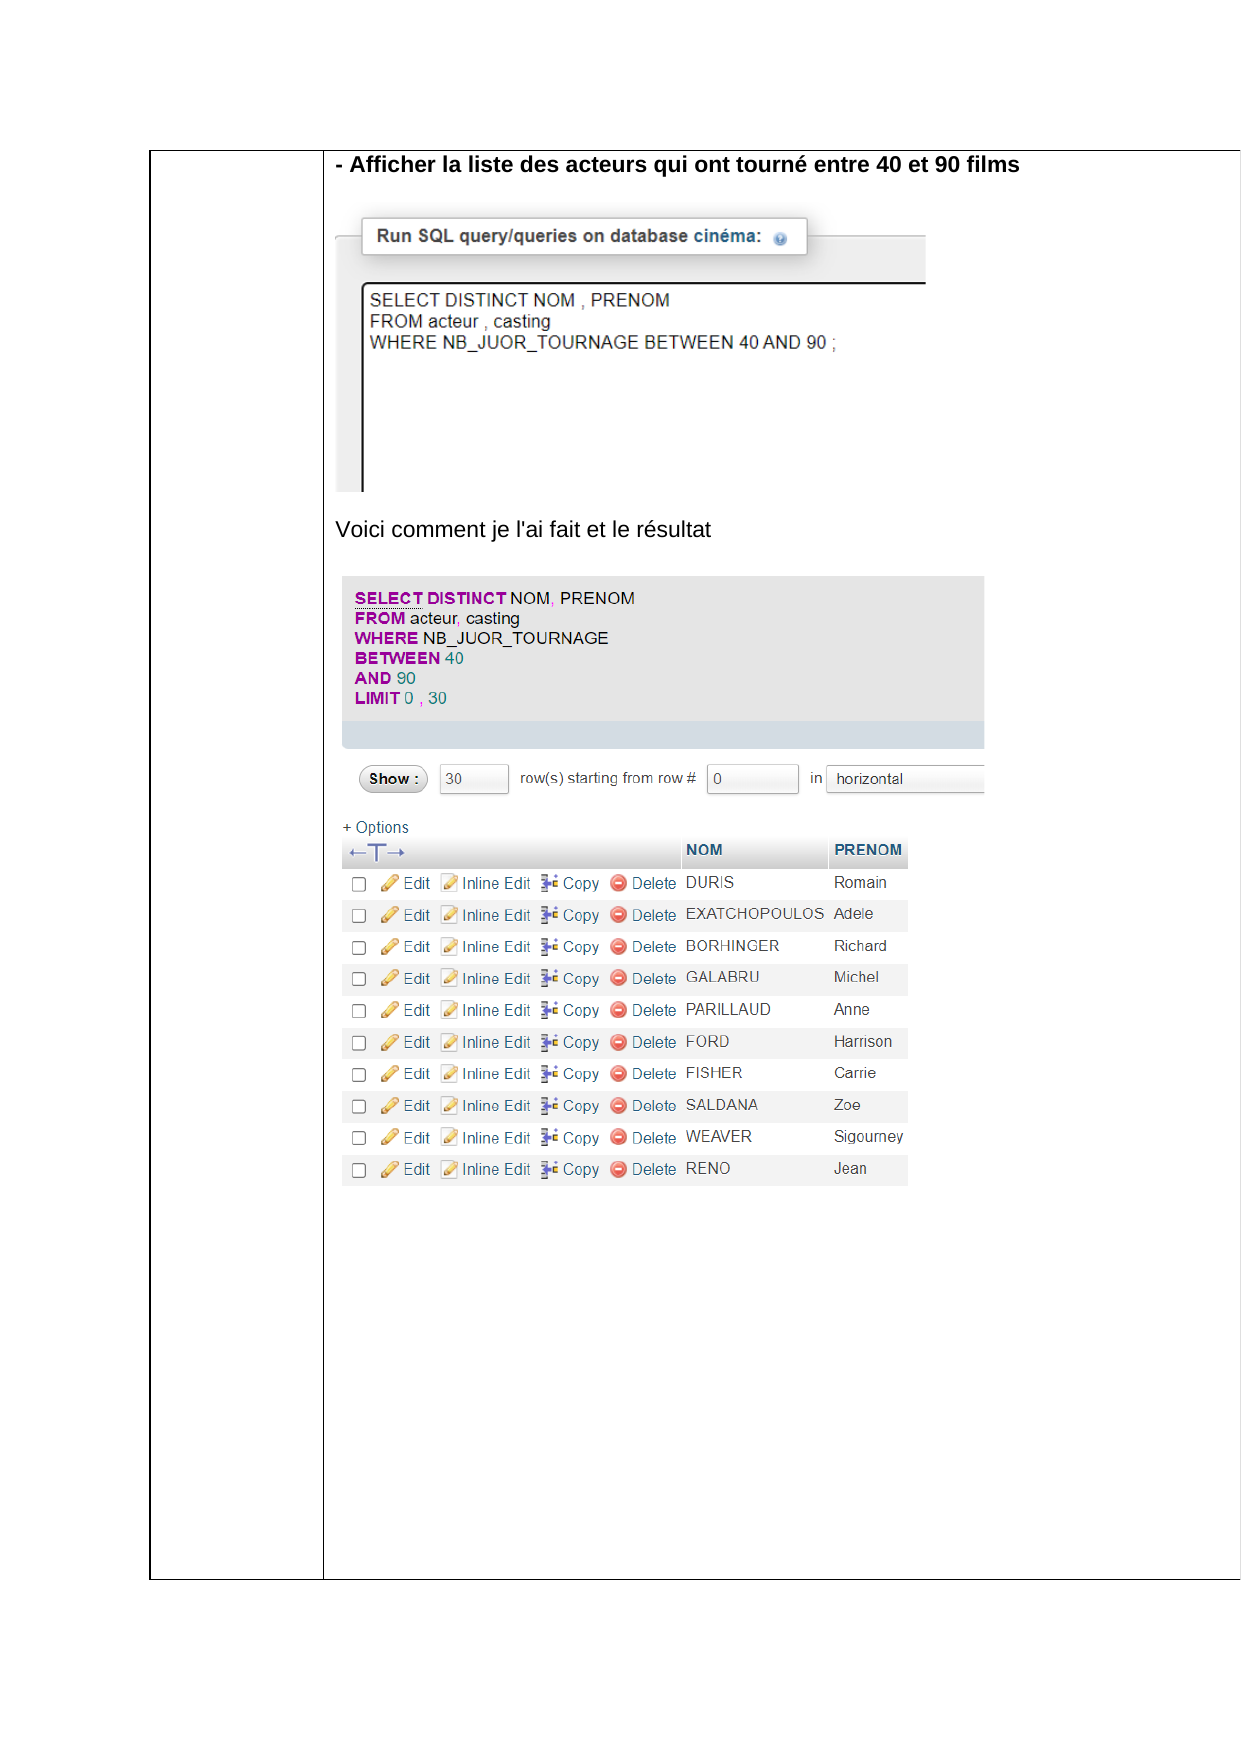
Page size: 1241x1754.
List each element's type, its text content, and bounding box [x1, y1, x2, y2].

table_cell [151, 151, 323, 1579]
table_cell - Afficher la liste des acteurs qui ont tourné entre 40 et 90 films Voici comment je l'ai fait et le résultat [324, 151, 1240, 1579]
